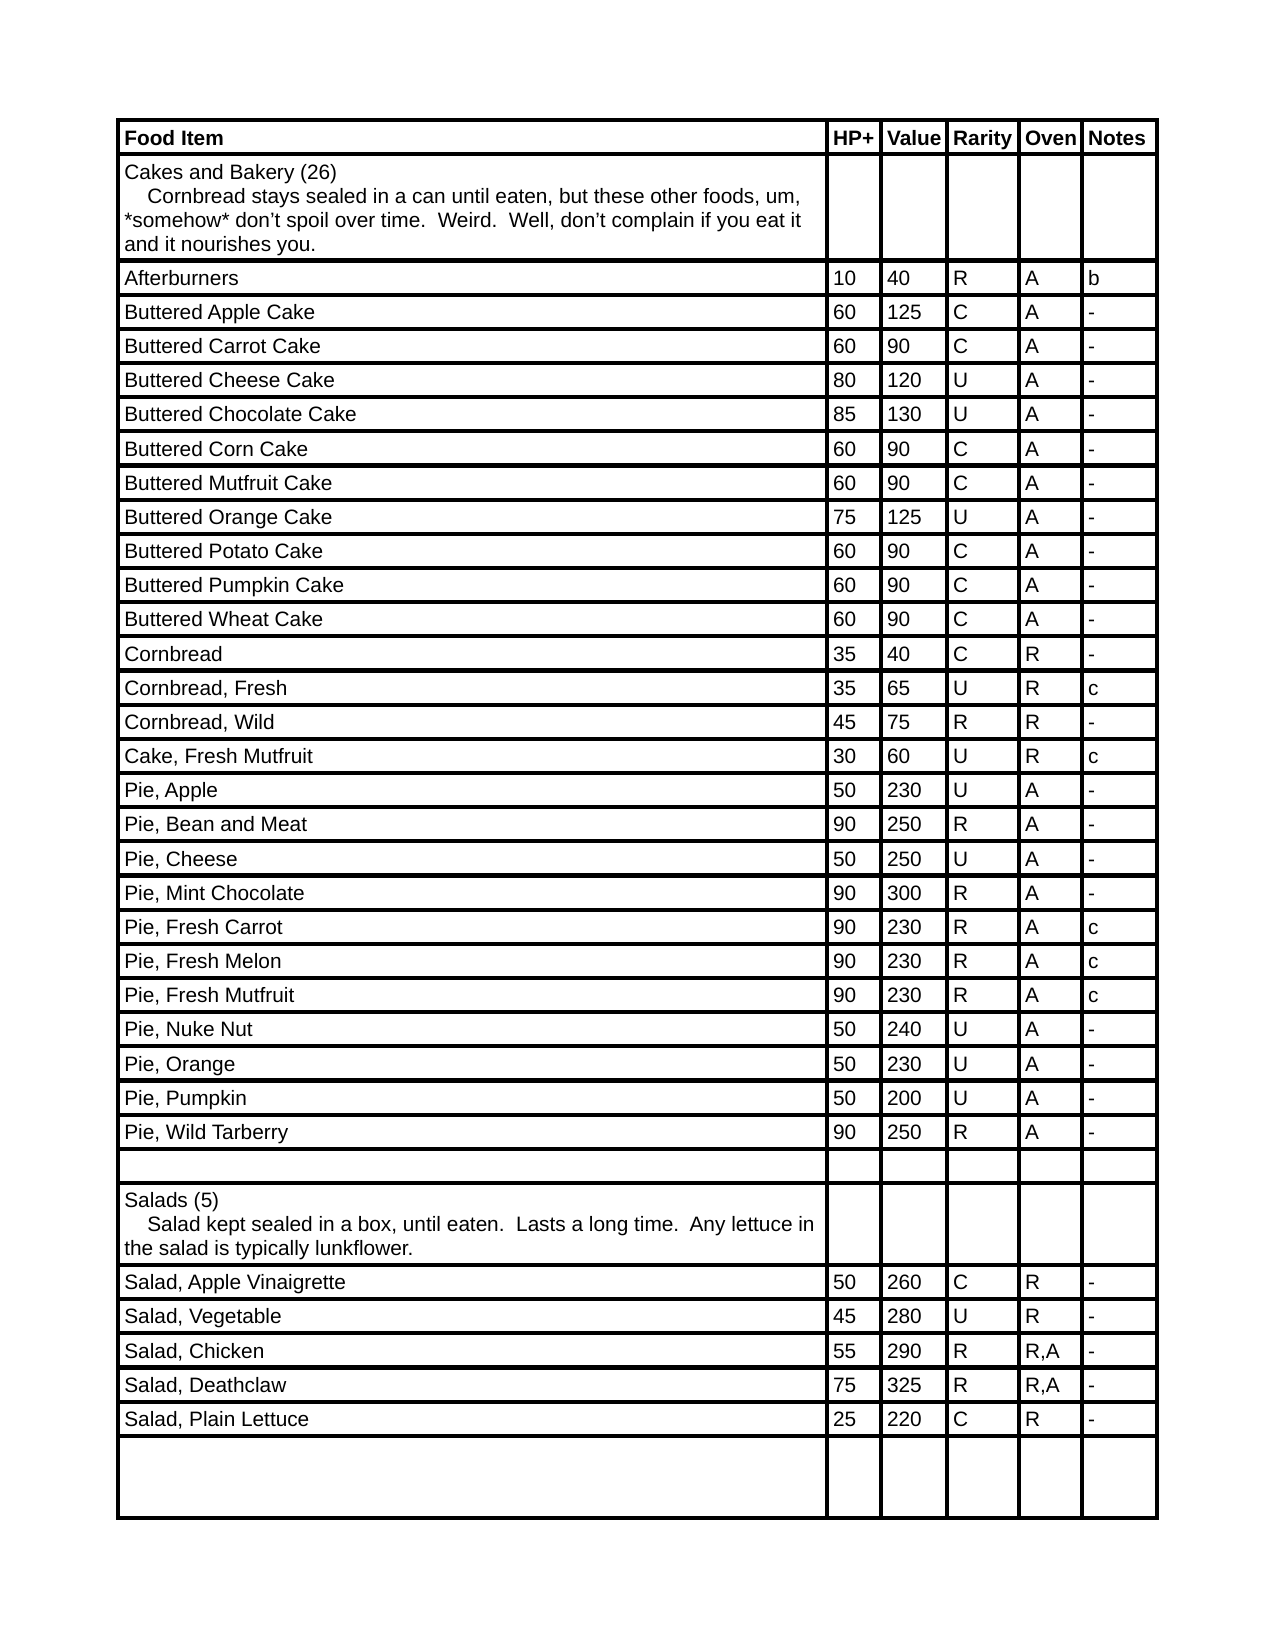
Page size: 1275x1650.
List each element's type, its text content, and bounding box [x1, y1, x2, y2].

table_cell A [1021, 809, 1080, 839]
table_cell U [949, 365, 1017, 395]
table_cell [120, 1438, 825, 1516]
table_cell 90 [883, 468, 945, 497]
table_cell Pie, Fresh Melon [120, 946, 825, 976]
table_cell 30 [829, 741, 879, 771]
table_cell A [1021, 536, 1080, 566]
table_cell c [1084, 673, 1155, 702]
table_cell Pie, Orange [120, 1048, 825, 1078]
table_cell Buttered Corn Cake [120, 433, 825, 463]
table_cell 90 [829, 809, 879, 839]
table_cell 65 [883, 673, 945, 702]
table_cell C [949, 297, 1017, 327]
table_cell Pie, Wild Tarberry [120, 1117, 825, 1147]
table_cell 240 [883, 1014, 945, 1044]
table_cell - [1084, 707, 1155, 737]
table_cell U [949, 399, 1017, 429]
table_cell - [1084, 433, 1155, 463]
table_cell A [1021, 980, 1080, 1010]
table_cell Buttered Carrot Cake [120, 331, 825, 361]
table_cell A [1021, 570, 1080, 600]
table_cell A [1021, 878, 1080, 907]
table_cell - [1084, 638, 1155, 668]
table_cell R [949, 878, 1017, 907]
table_cell A [1021, 399, 1080, 429]
table_cell [949, 1151, 1017, 1181]
table_cell [1084, 156, 1155, 258]
table_cell 75 [829, 1370, 879, 1399]
table_cell U [949, 673, 1017, 702]
table_cell A [1021, 365, 1080, 395]
table_cell 55 [829, 1335, 879, 1365]
table_cell U [949, 1014, 1017, 1044]
table_cell Pie, Pumpkin [120, 1083, 825, 1112]
table_cell 230 [883, 1048, 945, 1078]
table_cell U [949, 1083, 1017, 1112]
table_cell Cakes and Bakery (26) Cornbread stays sealed in a can until eaten, but these other foods, um, *somehow* don’t spoil over time. Weird. Well, don’t complain if you eat it and it nourishes you. [120, 156, 825, 258]
table_header Value [883, 122, 945, 152]
table_cell 45 [829, 1301, 879, 1331]
table_cell 50 [829, 1014, 879, 1044]
table_cell R [1021, 1267, 1080, 1297]
table_cell [883, 1151, 945, 1181]
table_cell 60 [829, 297, 879, 327]
table_cell - [1084, 536, 1155, 566]
table_cell Buttered Pumpkin Cake [120, 570, 825, 600]
table_cell 130 [883, 399, 945, 429]
table_cell Buttered Cheese Cake [120, 365, 825, 395]
table_cell 125 [883, 297, 945, 327]
table_cell A [1021, 912, 1080, 942]
table_cell - [1084, 399, 1155, 429]
table_cell 325 [883, 1370, 945, 1399]
table_cell - [1084, 1083, 1155, 1112]
table_cell C [949, 1267, 1017, 1297]
table_cell - [1084, 331, 1155, 361]
table_cell - [1084, 502, 1155, 532]
table_cell 60 [829, 604, 879, 634]
table_cell c [1084, 912, 1155, 942]
table_cell 230 [883, 775, 945, 805]
table_cell Pie, Bean and Meat [120, 809, 825, 839]
table_cell R [1021, 1404, 1080, 1434]
table_cell [1021, 1438, 1080, 1516]
table_cell A [1021, 297, 1080, 327]
table_cell C [949, 433, 1017, 463]
table_cell 60 [829, 570, 879, 600]
table_cell [120, 1151, 825, 1181]
table_cell R [949, 946, 1017, 976]
table_cell 85 [829, 399, 879, 429]
table_cell 300 [883, 878, 945, 907]
table_cell Cornbread, Fresh [120, 673, 825, 702]
table_cell 50 [829, 1267, 879, 1297]
table_cell 75 [829, 502, 879, 532]
table_cell Buttered Potato Cake [120, 536, 825, 566]
table_cell - [1084, 775, 1155, 805]
table_cell 50 [829, 775, 879, 805]
table_cell R [1021, 741, 1080, 771]
table_cell 40 [883, 638, 945, 668]
table_cell Cornbread, Wild [120, 707, 825, 737]
table_cell 35 [829, 638, 879, 668]
table_cell Pie, Mint Chocolate [120, 878, 825, 907]
table_cell R,A [1021, 1370, 1080, 1399]
table_cell A [1021, 1048, 1080, 1078]
table_cell A [1021, 946, 1080, 976]
table_cell - [1084, 365, 1155, 395]
table_cell 45 [829, 707, 879, 737]
table_cell c [1084, 741, 1155, 771]
table_cell R [949, 980, 1017, 1010]
table_cell [1084, 1438, 1155, 1516]
table_cell 250 [883, 1117, 945, 1147]
table_cell U [949, 1301, 1017, 1331]
table_cell - [1084, 1014, 1155, 1044]
table_cell R [1021, 1301, 1080, 1331]
table_cell A [1021, 1014, 1080, 1044]
table_cell Buttered Orange Cake [120, 502, 825, 532]
table_cell A [1021, 1117, 1080, 1147]
table_cell - [1084, 809, 1155, 839]
table_cell R [1021, 638, 1080, 668]
table_cell b [1084, 263, 1155, 292]
table_cell 280 [883, 1301, 945, 1331]
table_cell c [1084, 980, 1155, 1010]
table_cell Cake, Fresh Mutfruit [120, 741, 825, 771]
table_cell A [1021, 263, 1080, 292]
table_cell 90 [829, 912, 879, 942]
table_cell [949, 1438, 1017, 1516]
table_cell Buttered Wheat Cake [120, 604, 825, 634]
table_cell U [949, 502, 1017, 532]
table_cell R [949, 263, 1017, 292]
table_cell Pie, Fresh Mutfruit [120, 980, 825, 1010]
table_cell [1084, 1151, 1155, 1181]
table_cell R [949, 912, 1017, 942]
table_cell A [1021, 843, 1080, 873]
table_cell Buttered Mutfruit Cake [120, 468, 825, 497]
table_cell 90 [883, 536, 945, 566]
table_cell Salad, Apple Vinaigrette [120, 1267, 825, 1297]
table_cell A [1021, 775, 1080, 805]
table_cell [829, 1151, 879, 1181]
table_cell Salads (5) Salad kept sealed in a box, until eaten. Lasts a long time. Any lettuce in the salad is typically lunkflower. [120, 1185, 825, 1263]
table_cell 35 [829, 673, 879, 702]
table_cell [883, 156, 945, 258]
table_header Notes [1084, 122, 1155, 152]
table_cell 90 [829, 878, 879, 907]
table_header Oven [1021, 122, 1080, 152]
table_cell Pie, Cheese [120, 843, 825, 873]
table_cell C [949, 536, 1017, 566]
table_cell U [949, 775, 1017, 805]
table_cell 80 [829, 365, 879, 395]
table_cell A [1021, 604, 1080, 634]
table_cell 230 [883, 912, 945, 942]
table_cell 60 [829, 536, 879, 566]
table_cell C [949, 638, 1017, 668]
table_cell [883, 1185, 945, 1263]
table_cell [1084, 1185, 1155, 1263]
table_cell A [1021, 468, 1080, 497]
table_cell R [1021, 673, 1080, 702]
table_cell - [1084, 1335, 1155, 1365]
table_cell - [1084, 570, 1155, 600]
table_cell R [949, 707, 1017, 737]
table_cell A [1021, 1083, 1080, 1112]
table_cell 230 [883, 980, 945, 1010]
table_cell - [1084, 1404, 1155, 1434]
table_cell - [1084, 878, 1155, 907]
table_cell C [949, 604, 1017, 634]
table_cell 10 [829, 263, 879, 292]
table_cell 250 [883, 809, 945, 839]
table_cell 25 [829, 1404, 879, 1434]
table_cell - [1084, 468, 1155, 497]
table_cell 90 [829, 1117, 879, 1147]
table_cell C [949, 570, 1017, 600]
table_cell - [1084, 1048, 1155, 1078]
table_cell [1021, 1185, 1080, 1263]
table_cell Salad, Vegetable [120, 1301, 825, 1331]
table_cell - [1084, 297, 1155, 327]
table_cell - [1084, 1301, 1155, 1331]
table_cell R [949, 1335, 1017, 1365]
table_cell Pie, Nuke Nut [120, 1014, 825, 1044]
table_cell [949, 1185, 1017, 1263]
table_cell U [949, 843, 1017, 873]
table_cell 50 [829, 843, 879, 873]
table_cell c [1084, 946, 1155, 976]
table_cell Salad, Chicken [120, 1335, 825, 1365]
table_cell C [949, 331, 1017, 361]
table_cell 290 [883, 1335, 945, 1365]
table_cell - [1084, 843, 1155, 873]
table_cell Cornbread [120, 638, 825, 668]
table_cell A [1021, 331, 1080, 361]
table_cell A [1021, 502, 1080, 532]
table_cell 90 [883, 433, 945, 463]
table_cell Pie, Fresh Carrot [120, 912, 825, 942]
table_cell R [949, 1117, 1017, 1147]
table_cell [883, 1438, 945, 1516]
table_header Food Item [120, 122, 825, 152]
table_cell 50 [829, 1048, 879, 1078]
table_cell [949, 156, 1017, 258]
table_cell 90 [829, 946, 879, 976]
table_cell Salad, Deathclaw [120, 1370, 825, 1399]
table_cell 60 [829, 433, 879, 463]
table_cell Afterburners [120, 263, 825, 292]
table_cell [829, 156, 879, 258]
table_cell 50 [829, 1083, 879, 1112]
table_cell 260 [883, 1267, 945, 1297]
table_cell - [1084, 1267, 1155, 1297]
table_cell 90 [883, 570, 945, 600]
table_cell [1021, 156, 1080, 258]
table_cell - [1084, 1117, 1155, 1147]
table_cell 90 [883, 331, 945, 361]
table_cell [829, 1438, 879, 1516]
table_header Rarity [949, 122, 1017, 152]
table_cell R,A [1021, 1335, 1080, 1365]
table_cell 90 [829, 980, 879, 1010]
table_cell Salad, Plain Lettuce [120, 1404, 825, 1434]
table_cell - [1084, 1370, 1155, 1399]
table_cell 125 [883, 502, 945, 532]
table_cell 220 [883, 1404, 945, 1434]
table_cell 90 [883, 604, 945, 634]
table_cell 60 [829, 331, 879, 361]
table_cell C [949, 1404, 1017, 1434]
table_cell A [1021, 433, 1080, 463]
table_cell 40 [883, 263, 945, 292]
table_cell 250 [883, 843, 945, 873]
table_cell Pie, Apple [120, 775, 825, 805]
table_cell U [949, 1048, 1017, 1078]
table_cell 230 [883, 946, 945, 976]
table_cell R [1021, 707, 1080, 737]
table_cell R [949, 1370, 1017, 1399]
table_cell R [949, 809, 1017, 839]
table_cell 60 [829, 468, 879, 497]
table_cell [1021, 1151, 1080, 1181]
table_cell Buttered Apple Cake [120, 297, 825, 327]
table_cell 75 [883, 707, 945, 737]
table_cell C [949, 468, 1017, 497]
table_cell 120 [883, 365, 945, 395]
table_cell Buttered Chocolate Cake [120, 399, 825, 429]
table_cell [829, 1185, 879, 1263]
table_header HP+ [829, 122, 879, 152]
table_cell 60 [883, 741, 945, 771]
table_cell U [949, 741, 1017, 771]
table_cell - [1084, 604, 1155, 634]
table_cell 200 [883, 1083, 945, 1112]
